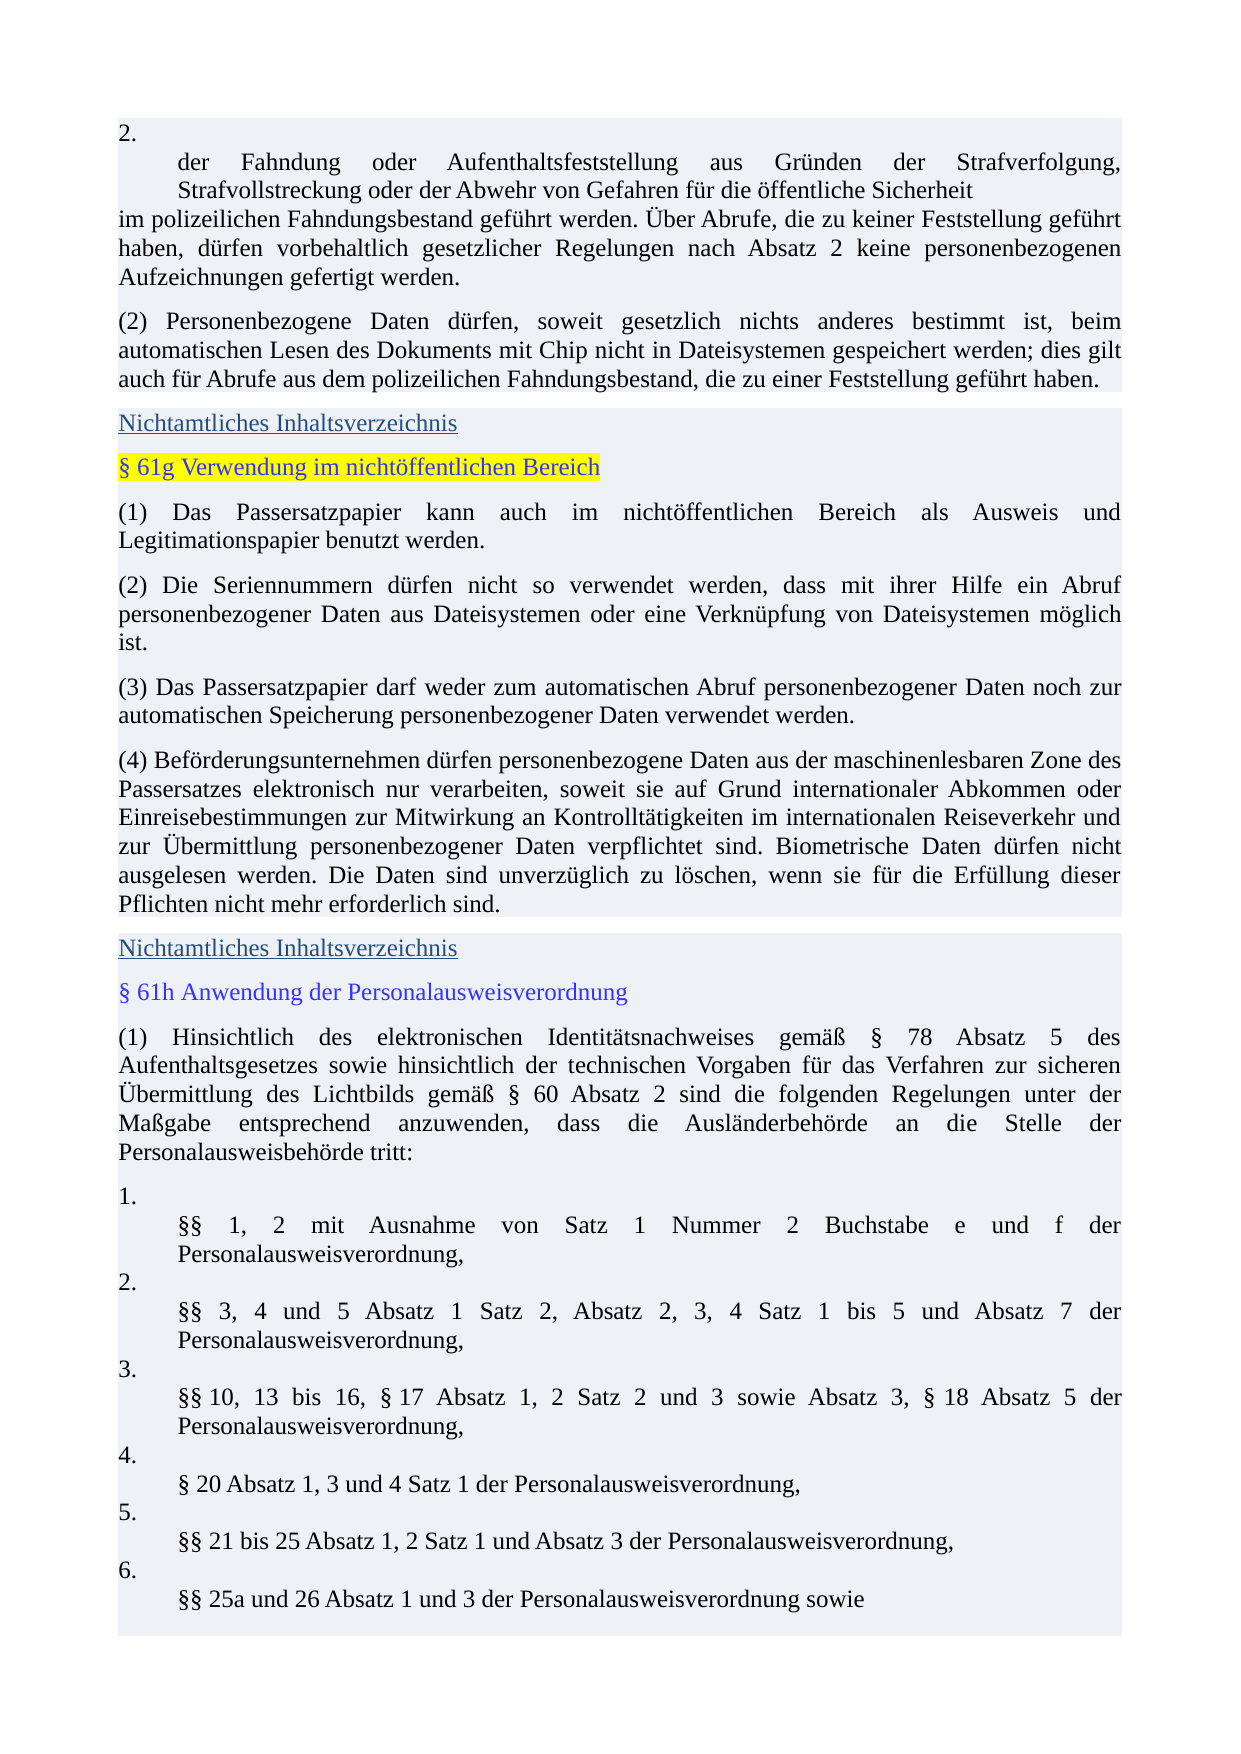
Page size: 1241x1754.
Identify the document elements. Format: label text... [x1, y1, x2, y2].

list §§ 10, 13 bis 16, § 17 Absatz 1, 2 Satz 2 und 3 sowie Absatz 3, § 18 Absatz 5 der Personalausweisverordnung, [177, 1382, 1122, 1440]
subtitle 3. [118, 1354, 1122, 1382]
text (2) Personenbezogene Daten dürfen, soweit gesetzlich nichts anderes bestimmt ist, beim automatischen Lesen des Dokuments mit Chip nicht in Dateisystemen gespeichert werden; dies gilt auch für Abrufe aus dem polizeilichen Fahndungsbestand, die zu einer Feststellung geführt haben. [118, 306, 1122, 392]
text (4) Beförderungsunternehmen dürfen personenbezogene Daten aus der maschinenlesbaren Zone des Passersatzes elektronisch nur verarbeiten, soweit sie auf Grund internationaler Abkommen oder Einreisebestimmungen zur Mitwirkung an Kontrolltätigkeiten im internationalen Reiseverkehr und zur Übermittlung personenbezogener Daten verpflichtet sind. Biometrische Daten dürfen nicht ausgelesen werden. Die Daten sind unverzüglich zu löschen, wenn sie für die Erfüllung dieser Pflichten nicht mehr erforderlich sind. [118, 745, 1122, 917]
subtitle 4. [118, 1440, 1122, 1469]
text Nichtamtliches Inhaltsverzeichnis [118, 933, 1122, 962]
text (1) Hinsichtlich des elektronischen Identitätsnachweises gemäß § 78 Absatz 5 des Aufenthaltsgesetzes sowie hinsichtlich der technischen Vorgaben für das Verfahren zur sicheren Übermittlung des Lichtbilds gemäß § 60 Absatz 2 sind die folgenden Regelungen unter der Maßgabe entsprechend anzuwenden, dass die Ausländerbehörde an die Stelle der Personalausweisbehörde tritt: [118, 1022, 1122, 1166]
text (1) Das Passersatzpapier kann auch im nichtöffentlichen Bereich als Ausweis und Legitimationspapier benutzt werden. [118, 497, 1122, 554]
list §§ 25a und 26 Absatz 1 und 3 der Personalausweisverordnung sowie [177, 1584, 1122, 1612]
list §§ 3, 4 und 5 Absatz 1 Satz 2, Absatz 2, 3, 4 Satz 1 bis 5 und Absatz 7 der Personalausweisverordnung, [177, 1296, 1122, 1354]
list §§ 1, 2 mit Ausnahme von Satz 1 Nummer 2 Buchstabe e und f der Personalausweisverordnung, [177, 1210, 1122, 1267]
list der Fahndung oder Aufenthaltsfeststellung aus Gründen der Strafverfolgung, Strafvollstreckung oder der Abwehr von Gefahren für die öffentliche Sicherheit [177, 147, 1122, 204]
text im polizeilichen Fahndungsbestand geführt werden. Über Abrufe, die zu keiner Feststellung geführt haben, dürfen vorbehaltlich gesetzlicher Regelungen nach Absatz 2 keine personenbezogenen Aufzeichnungen gefertigt werden. [118, 204, 1122, 291]
text Nichtamtliches Inhaltsverzeichnis [118, 408, 1122, 437]
list § 20 Absatz 1, 3 und 4 Satz 1 der Personalausweisverordnung, [177, 1469, 1122, 1497]
text (3) Das Passersatzpapier darf weder zum automatischen Abruf personenbezogener Daten noch zur automatischen Speicherung personenbezogener Daten verwendet werden. [118, 672, 1122, 729]
subtitle 2. [118, 118, 1122, 147]
subtitle § 61g Verwendung im nichtöffentlichen Bereich [118, 452, 1122, 481]
subtitle 5. [118, 1497, 1122, 1526]
subtitle 2. [118, 1267, 1122, 1296]
text (2) Die Seriennummern dürfen nicht so verwendet werden, dass mit ihrer Hilfe ein Abruf personenbezogener Daten aus Dateisystemen oder eine Verknüpfung von Dateisystemen möglich ist. [118, 570, 1122, 656]
subtitle 1. [118, 1181, 1122, 1210]
subtitle 6. [118, 1555, 1122, 1584]
list §§ 21 bis 25 Absatz 1, 2 Satz 1 und Absatz 3 der Personalausweisverordnung, [177, 1526, 1122, 1555]
subtitle § 61h Anwendung der Personalausweisverordnung [118, 977, 1122, 1006]
